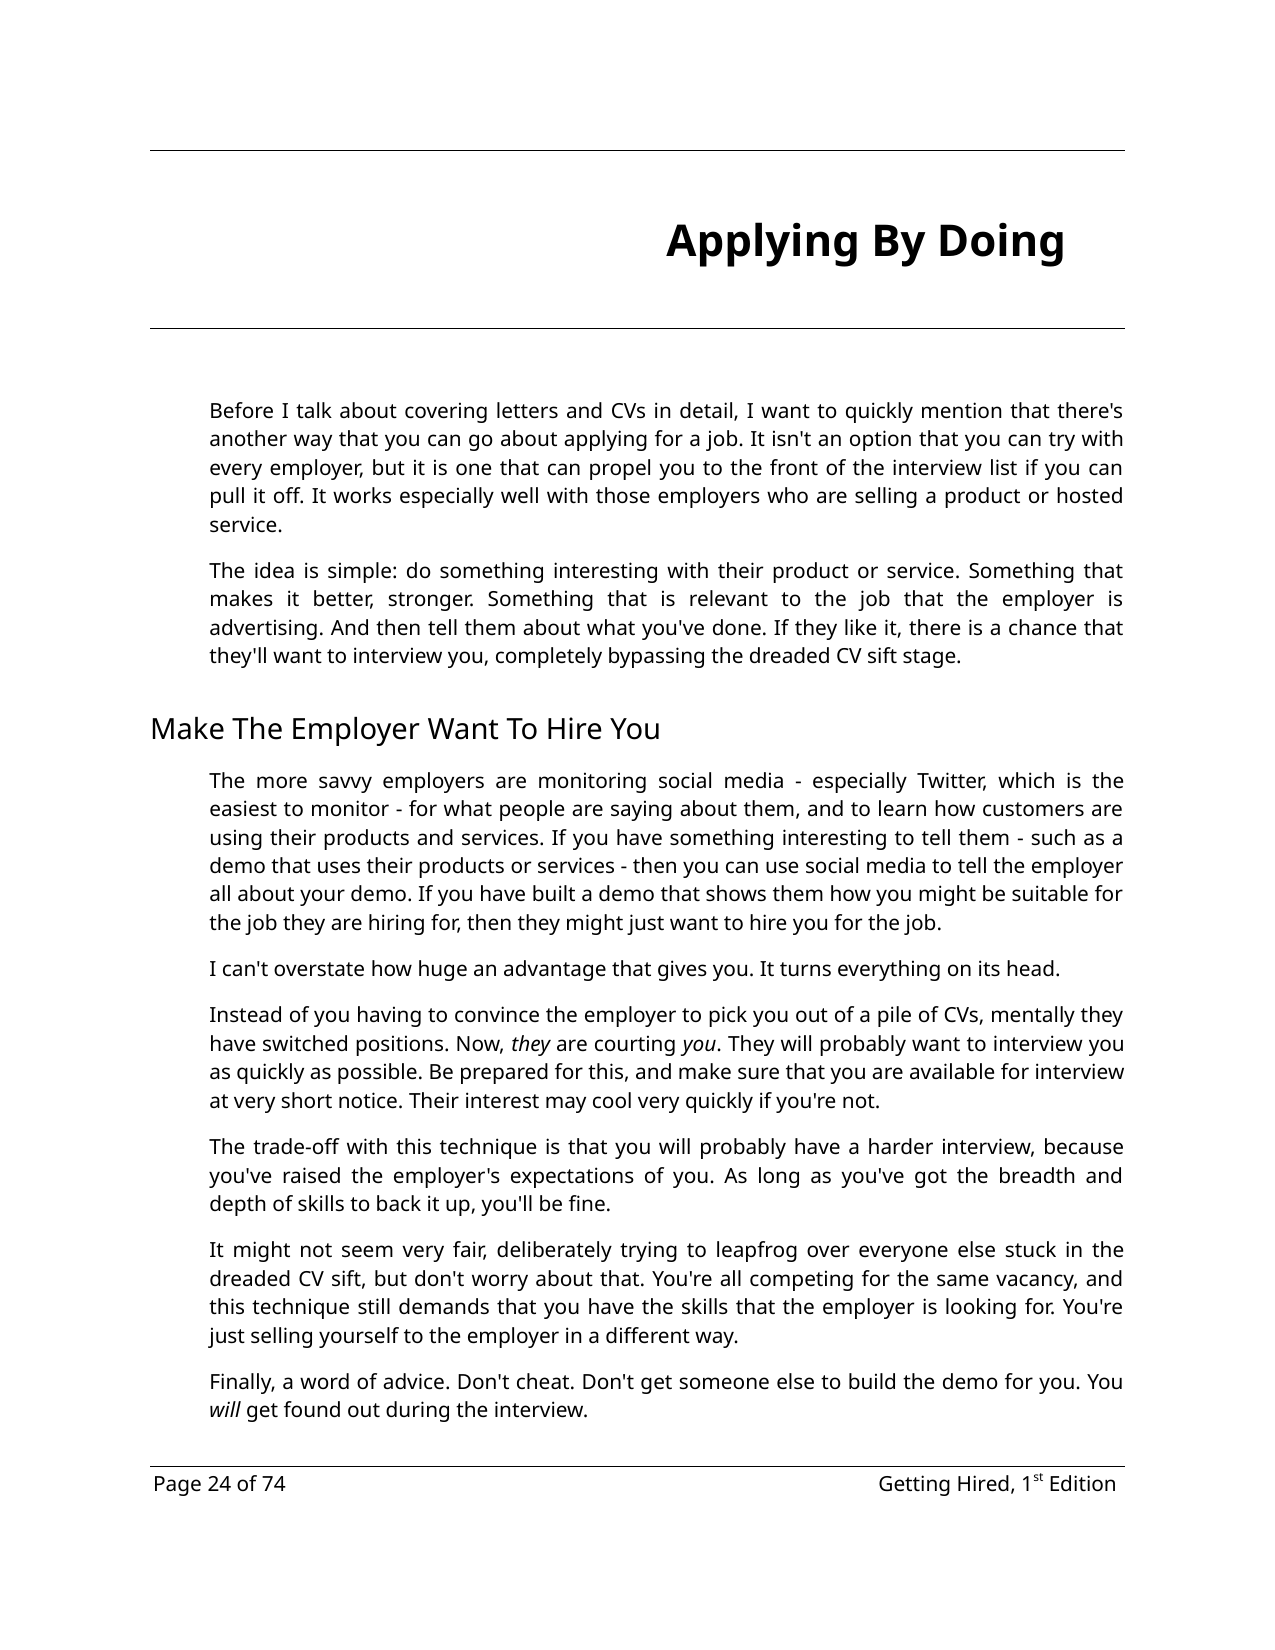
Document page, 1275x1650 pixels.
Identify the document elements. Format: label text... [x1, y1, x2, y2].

text I can't overstate how huge an advantage that gives you. It turns everything on its head. [209, 954, 1125, 983]
text Before I talk about covering letters and CVs in detail, I want to quickly mention that there's another way that you can go about applying for a job. It isn't an option that you can try with every employer, but it is one that can propel you to the front of the interview list if you can pull it off. It works especially well with those employers who are selling a product or hosted service. [209, 396, 1125, 538]
text Instead of you having to convince the employer to pick you out of a pile of CVs, mentally they have switched positions. Now, they are courting you. They will probably want to interview you as quickly as possible. Be prepared for this, and make sure that you are available for interview at very short notice. Their interest may cool very quickly if you're not. [209, 1001, 1125, 1114]
subtitle Make The Employer Want To Hire You [150, 708, 1125, 748]
text The trade-off with this technique is that you will probably have a harder interview, because you've raised the employer's expectations of you. As long as you've got the breadth and depth of skills to back it up, you'll be fine. [209, 1132, 1125, 1218]
text Finally, a word of advice. Don't cheat. Don't get someone else to build the demo for you. You will get found out during the interview. [209, 1367, 1125, 1424]
text The idea is simple: do something interesting with their product or service. Something that makes it better, stronger. Something that is relevant to the job that the employer is advertising. And then tell them about what you've done. If they like it, there is a chance that they'll want to interview you, completely bypassing the dreaded CV sift stage. [209, 556, 1125, 670]
text The more savvy employers are monitoring social media - especially Twitter, which is the easiest to monitor - for what people are saying about them, and to learn how customers are using their products and services. If you have something interesting to tell them - such as a demo that uses their products or services - then you can use social media to tell the employer all about your demo. If you have built a demo that shows them how you might be suitable for the job they are hiring for, then they might just want to hire you for the job. [209, 766, 1125, 936]
text It might not seem very fair, deliberately trying to leapfrog over everyone else stuck in the dreaded CV sift, but don't worry about that. You're all competing for the same vacancy, and this technique still demands that you have the skills that the employer is looking for. You're just selling yourself to the employer in a different way. [209, 1236, 1125, 1349]
subtitle Applying By Doing [150, 151, 1125, 328]
